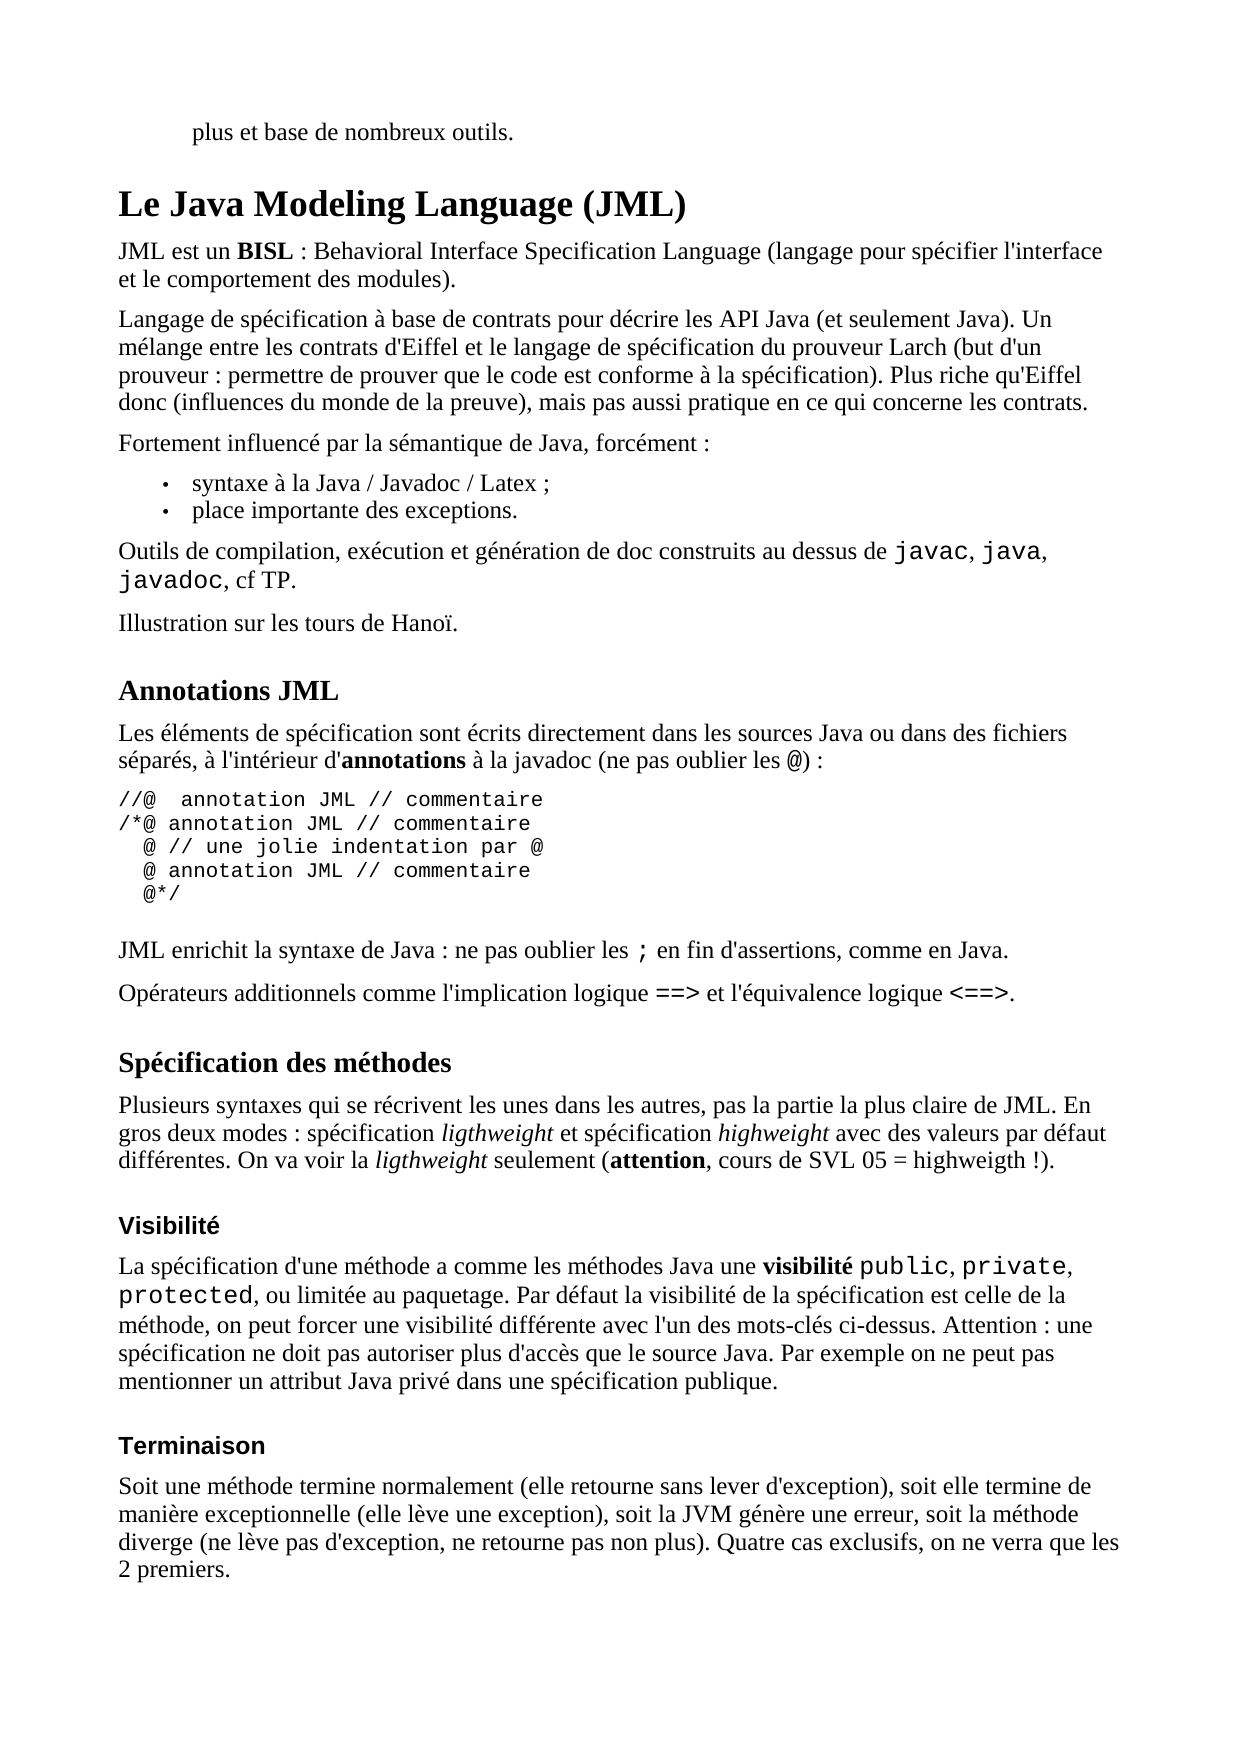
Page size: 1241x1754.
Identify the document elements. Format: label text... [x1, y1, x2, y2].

text JML est un BISL : Behavioral Interface Specification Language (langage pour spécifier l'interface et le comportement des modules). [118, 237, 1122, 293]
text Fortement influencé par la sémantique de Java, forcément : [118, 429, 1122, 456]
text Outils de compilation, exécution et génération de doc construits au dessus de javac, java, javadoc, cf TP. [118, 537, 1122, 596]
text @*/ [118, 883, 1122, 907]
subtitle Visibilité [118, 1212, 1122, 1239]
text Plusieurs syntaxes qui se récrivent les unes dans les autres, pas la partie la plus claire de JML. En gros deux modes : spécification ligthweight et spécification highweight avec des valeurs par défaut différentes. On va voir la ligthweight seulement (attention, cours de SVL 05 = highweigth !). [118, 1091, 1122, 1174]
text Langage de spécification à base de contrats pour décrire les API Java (et seulement Java). Un mélange entre les contrats d'Eiffel et le langage de spécification du prouveur Larch (but d'un prouveur : permettre de prouver que le code est conforme à la spécification). Plus riche qu'Eiffel donc (influences du monde de la preuve), mais pas aussi pratique en ce qui concerne les contrats. [118, 305, 1122, 416]
list syntaxe à la Java / Javadoc / Latex ; [162, 469, 1122, 497]
list place importante des exceptions. [162, 497, 1122, 524]
text @ // une jolie indentation par @ [118, 836, 1122, 860]
text Opérateurs additionnels comme l'implication logique ==> et l'équivalence logique <==>. [118, 979, 1122, 1009]
text Les éléments de spécification sont écrits directement dans les sources Java ou dans des fichiers séparés, à l'intérieur d'annotations à la javadoc (ne pas oublier les @) : [118, 719, 1122, 776]
text Soit une méthode termine normalement (elle retourne sans lever d'exception), soit elle termine de manière exceptionnelle (elle lève une exception), soit la JVM génère une erreur, soit la méthode diverge (ne lève pas d'exception, ne retourne pas non plus). Quatre cas exclusifs, on ne verra que les 2 premiers. [118, 1472, 1122, 1583]
text La spécification d'une méthode a comme les méthodes Java une visibilité public, private, protected, ou limitée au paquetage. Par défaut la visibilité de la spécification est celle de la méthode, on peut forcer une visibilité différente avec l'un des mots-clés ci-dessus. Attention : une spécification ne doit pas autoriser plus d'accès que le source Java. Par exemple on ne peut pas mentionner un attribut Java privé dans une spécification publique. [118, 1252, 1122, 1394]
subtitle Annotations JML [118, 674, 1122, 706]
text //@ annotation JML // commentaire [118, 789, 1122, 812]
subtitle Le Java Modeling Language (JML) [118, 183, 1122, 225]
text @ annotation JML // commentaire [118, 860, 1122, 883]
text JML enrichit la syntaxe de Java : ne pas oublier les ; en fin d'assertions, comme en Java. [118, 937, 1122, 966]
list plus et base de nombreux outils. [162, 118, 1122, 146]
subtitle Terminaison [118, 1432, 1122, 1460]
subtitle Spécification des méthodes [118, 1046, 1122, 1078]
text Illustration sur les tours de Hanoï. [118, 609, 1122, 637]
text /*@ annotation JML // commentaire [118, 812, 1122, 836]
